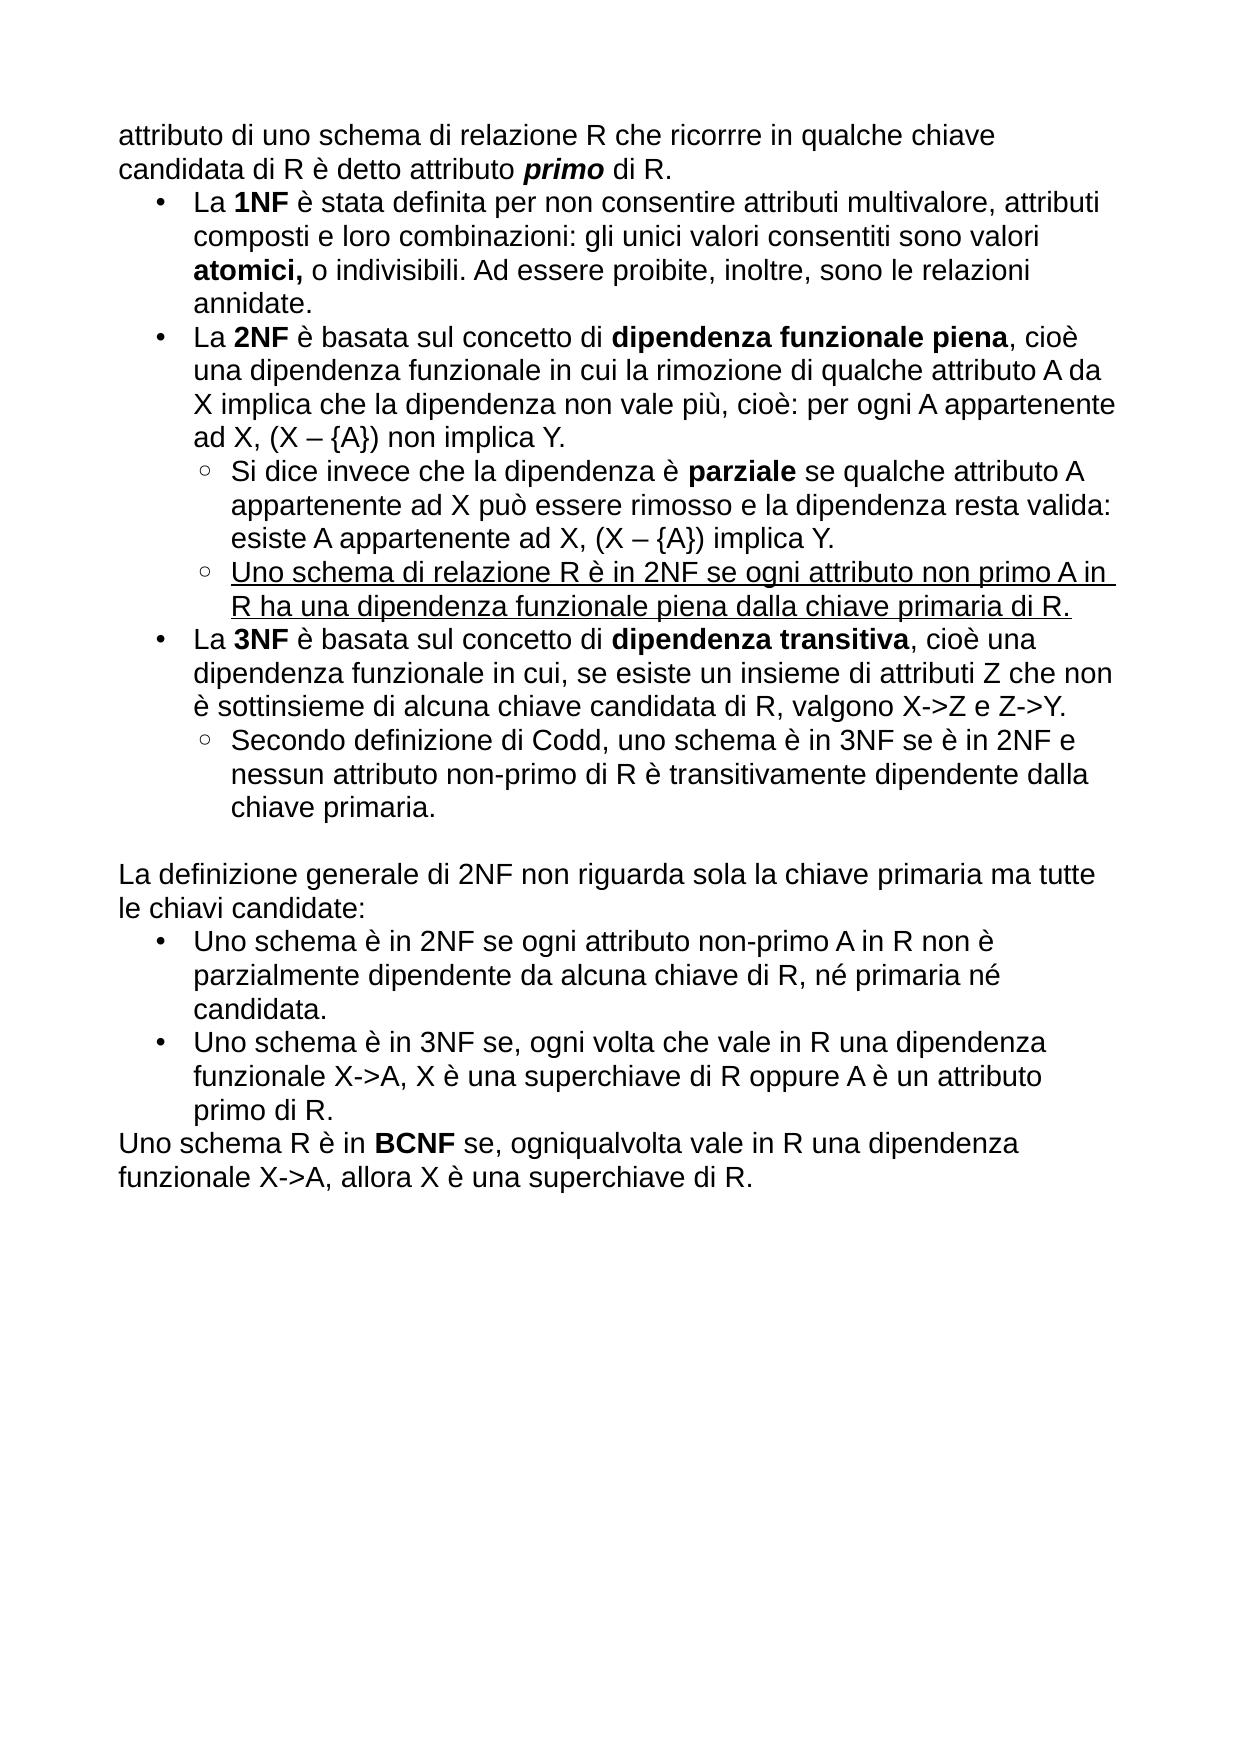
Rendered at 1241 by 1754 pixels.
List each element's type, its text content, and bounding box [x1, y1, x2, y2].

list La 1NF è stata definita per non consentire attributi multivalore, attributi composti e loro combinazioni: gli unici valori consentiti sono valori atomici, o indivisibili. Ad essere proibite, inoltre, sono le relazioni annidate. [156, 185, 1122, 319]
list Uno schema di relazione R è in 2NF se ogni attributo non primo A in R ha una dipendenza funzionale piena dalla chiave primaria di R. [193, 555, 1122, 622]
text attributo di uno schema di relazione R che ricorrre in qualche chiave candidata di R è detto attributo primo di R. [118, 118, 1122, 185]
list Uno schema è in 2NF se ogni attributo non-primo A in R non è parzialmente dipendente da alcuna chiave di R, né primaria né candidata. [156, 924, 1122, 1025]
list Secondo definizione di Codd, uno schema è in 3NF se è in 2NF e nessun attributo non-primo di R è transitivamente dipendente dalla chiave primaria. [193, 723, 1122, 824]
list Si dice invece che la dipendenza è parziale se qualche attributo A appartenente ad X può essere rimosso e la dipendenza resta valida: esiste A appartenente ad X, (X – {A}) implica Y. [193, 454, 1122, 555]
list La 2NF è basata sul concetto di dipendenza funzionale piena, cioè una dipendenza funzionale in cui la rimozione di qualche attributo A da X implica che la dipendenza non vale più, cioè: per ogni A appartenente ad X, (X – {A}) non implica Y. [156, 319, 1122, 454]
list La 3NF è basata sul concetto di dipendenza transitiva, cioè una dipendenza funzionale in cui, se esiste un insieme di attributi Z che non è sottinsieme di alcuna chiave candidata di R, valgono X->Z e Z->Y. [156, 622, 1122, 723]
list Uno schema è in 3NF se, ogni volta che vale in R una dipendenza funzionale X->A, X è una superchiave di R oppure A è un attributo primo di R. [156, 1025, 1122, 1126]
text La definizione generale di 2NF non riguarda sola la chiave primaria ma tutte le chiavi candidate: [118, 857, 1122, 924]
text Uno schema R è in BCNF se, ogniqualvolta vale in R una dipendenza funzionale X->A, allora X è una superchiave di R. [118, 1126, 1122, 1193]
